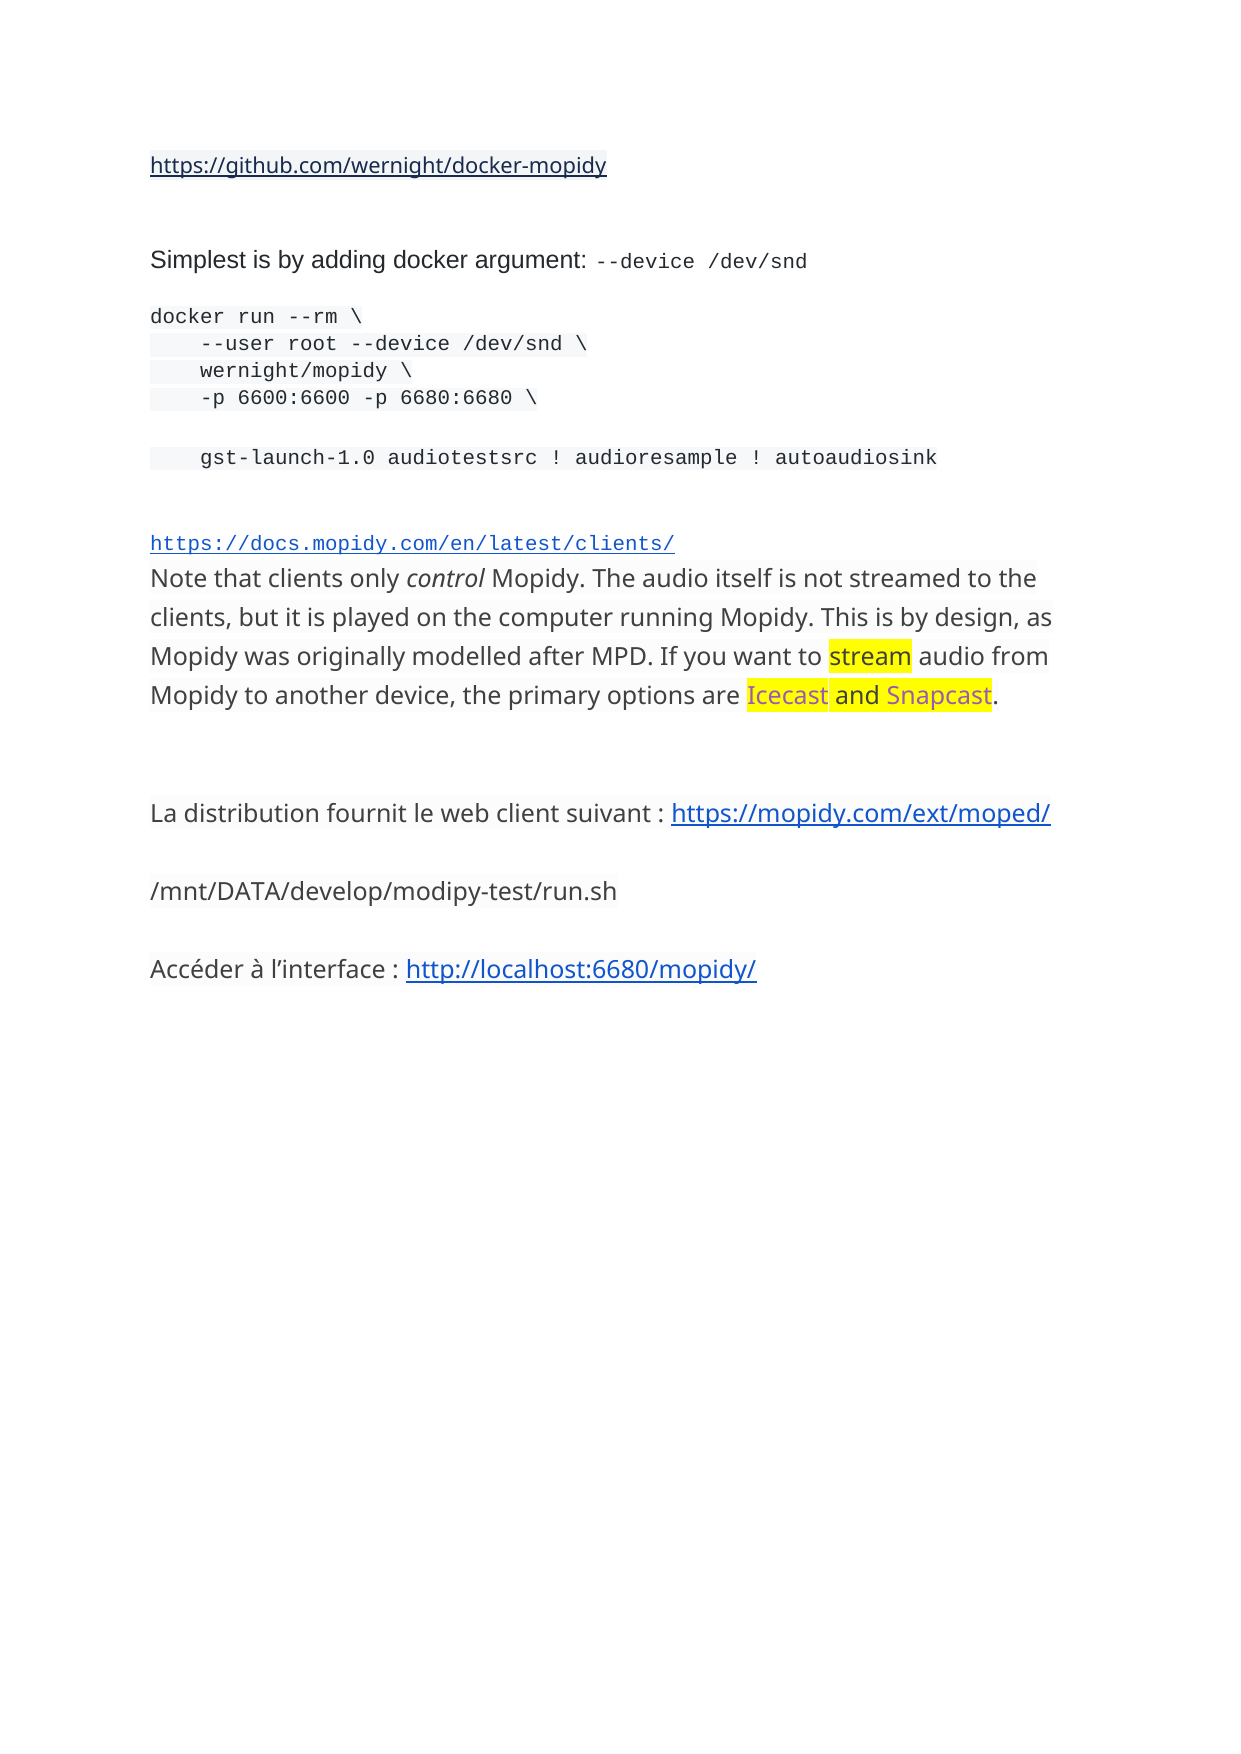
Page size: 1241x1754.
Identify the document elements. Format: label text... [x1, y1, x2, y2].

text Accéder à l’interface : http://localhost:6680/mopidy/ [150, 952, 1090, 986]
text -p 6600:6600 -p 6680:6680 \ [150, 387, 1090, 411]
text https://docs.mopidy.com/en/latest/clients/ [150, 533, 1090, 557]
text La distribution fournit le web client suivant : https://mopidy.com/ext/moped/ [150, 795, 1090, 829]
text docker run --rm \ [150, 306, 1090, 329]
text --user root --device /dev/snd \ [150, 333, 1090, 357]
text wernight/mopidy \ [150, 360, 1090, 384]
text Note that clients only control Mopidy. The audio itself is not streamed to the clients, but it is played on the computer running Mopidy. This is by design, as Mopidy was originally modelled after MPD. If you want to stream audio from Mopidy to another device, the primary options are Icecast and Snapcast. [150, 560, 1090, 712]
text https://github.com/wernight/docker-mopidy [150, 150, 1090, 180]
text gst-launch-1.0 audiotestsrc ! audioresample ! autoaudiosink [150, 447, 1090, 470]
text /mnt/DATA/develop/modipy-test/run.sh [150, 874, 1090, 908]
text Simplest is by adding docker argument: --device /dev/snd [150, 244, 1090, 274]
